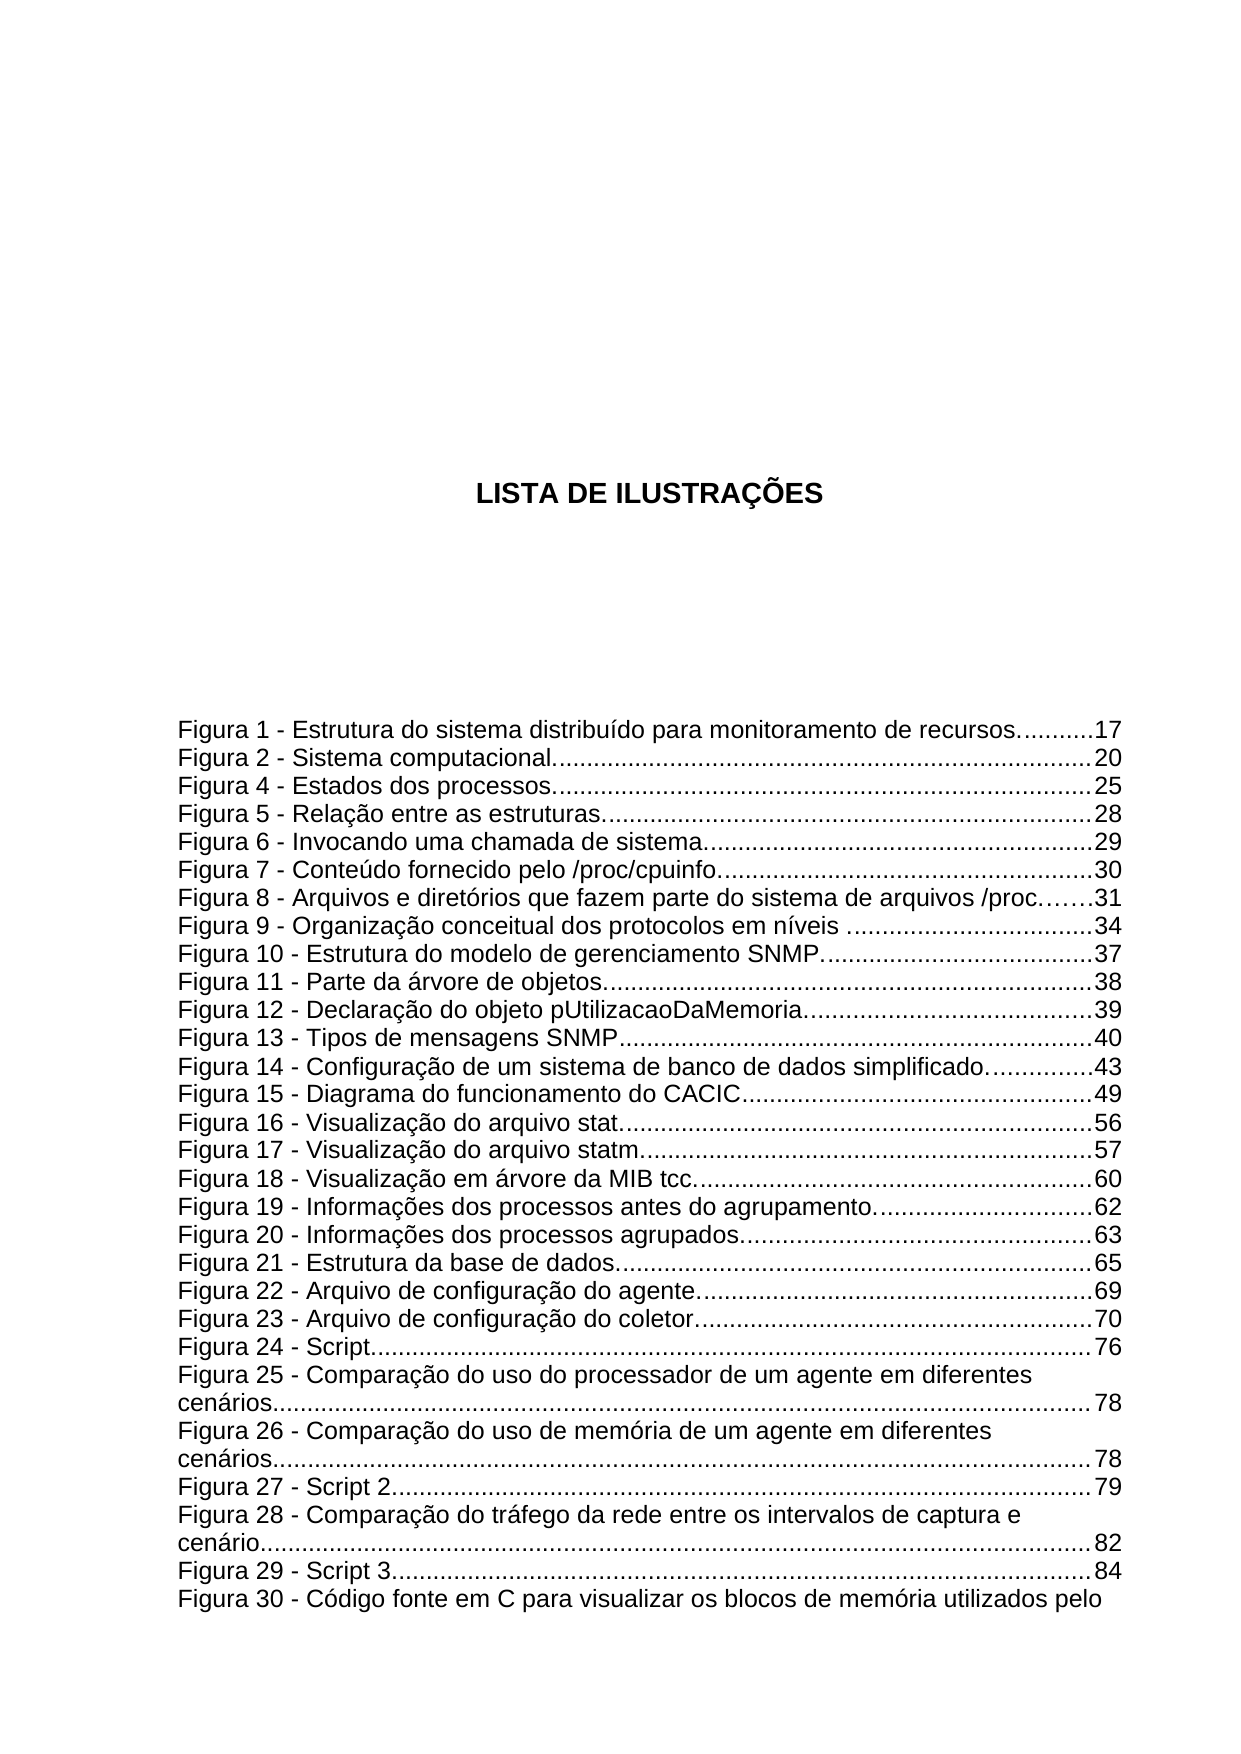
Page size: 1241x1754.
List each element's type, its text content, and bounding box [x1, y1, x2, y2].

text Figura 21 - Estrutura da base de dados. 65 [177, 1248, 1122, 1277]
text Figura 14 - Configuração de um sistema de banco de dados simplificado. 43 [177, 1052, 1122, 1080]
text Figura 17 - Visualização do arquivo statm. 57 [177, 1136, 1122, 1164]
text Figura 12 - Declaração do objeto pUtilizacaoDaMemoria. 39 [177, 996, 1122, 1024]
text Figura 30 - Código fonte em C para visualizar os blocos de memória utilizados pelo processo. 84 [177, 1585, 1122, 1613]
text Figura 27 - Script 2. 79 [177, 1473, 1122, 1501]
text Figura 20 - Informações dos processos agrupados. 63 [177, 1221, 1122, 1248]
text Figura 1 - Estrutura do sistema distribuído para monitoramento de recursos. 17 [177, 716, 1122, 744]
text Figura 2 - Sistema computacional. 20 [177, 744, 1122, 772]
text Figura 22 - Arquivo de configuração do agente. 69 [177, 1277, 1122, 1304]
text Figura 29 - Script 3. 84 [177, 1557, 1122, 1585]
text Figura 6 - Invocando uma chamada de sistema. 29 [177, 828, 1122, 856]
text Figura 28 - Comparação do tráfego da rede entre os intervalos de captura e cenário.. 82 [177, 1501, 1122, 1557]
text Figura 9 - Organização conceitual dos protocolos em níveis . 34 [177, 912, 1122, 940]
text Figura 24 - Script. 76 [177, 1333, 1122, 1361]
text Figura 5 - Relação entre as estruturas. 28 [177, 800, 1122, 828]
text Figura 23 - Arquivo de configuração do coletor. 70 [177, 1304, 1122, 1333]
text Figura 18 - Visualização em árvore da MIB tcc. 60 [177, 1164, 1122, 1192]
text Figura 26 - Comparação do uso de memória de um agente em diferentes cenários..... 78 [177, 1417, 1122, 1473]
text Figura 13 - Tipos de mensagens SNMP 40 [177, 1024, 1122, 1052]
text Figura 19 - Informações dos processos antes do agrupamento. 62 [177, 1192, 1122, 1221]
text Figura 10 - Estrutura do modelo de gerenciamento SNMP. 37 [177, 940, 1122, 968]
text Figura 4 - Estados dos processos. 25 [177, 772, 1122, 800]
text Figura 16 - Visualização do arquivo stat. 56 [177, 1108, 1122, 1136]
text Figura 25 - Comparação do uso do processador de um agente em diferentes cenários. 78 [177, 1361, 1122, 1417]
subtitle LISTA DE ILUSTRAÇÕES [177, 477, 1122, 509]
text Figura 8 - Arquivos e diretórios que fazem parte do sistema de arquivos /proc. 31 [177, 884, 1122, 912]
text Figura 15 - Diagrama do funcionamento do CACIC 49 [177, 1080, 1122, 1108]
text Figura 7 - Conteúdo fornecido pelo /proc/cpuinfo. 30 [177, 856, 1122, 884]
text Figura 11 - Parte da árvore de objetos. 38 [177, 968, 1122, 996]
